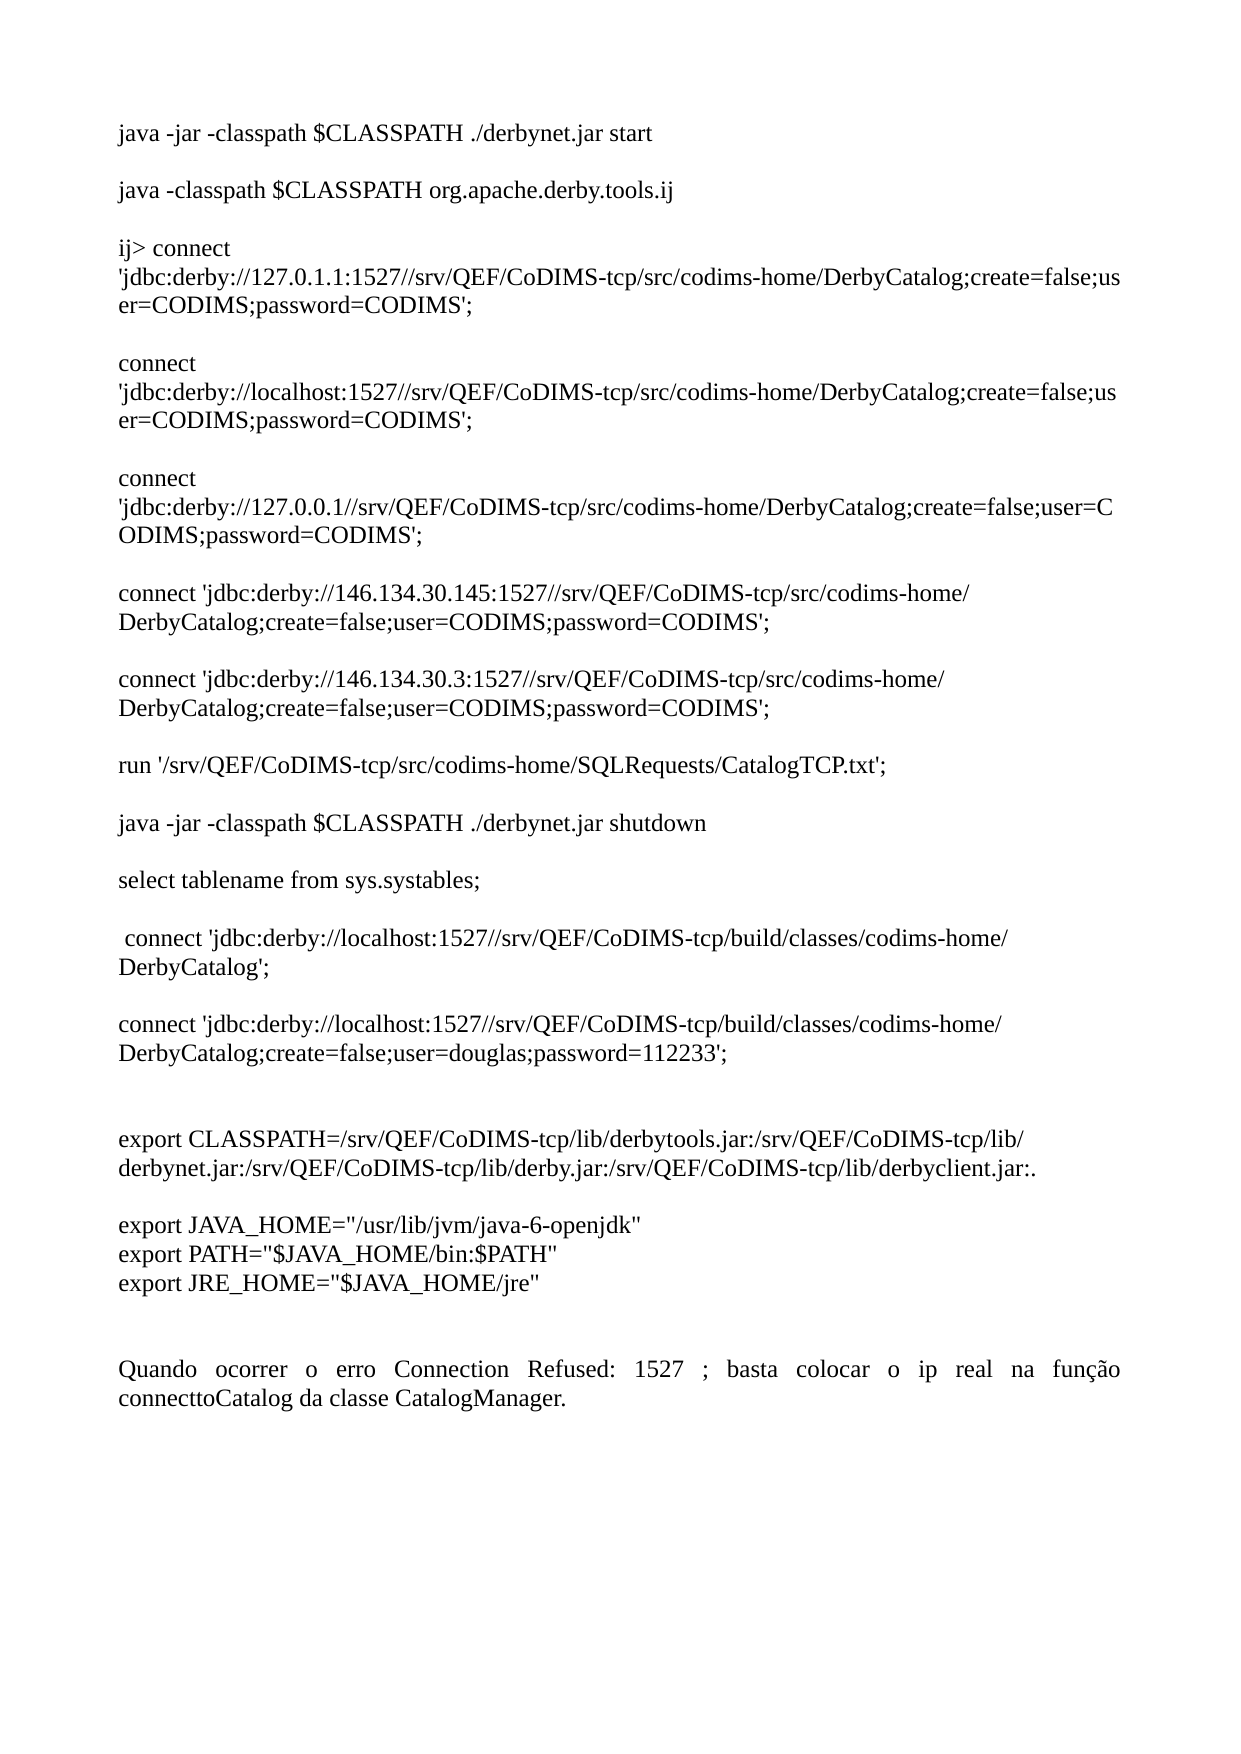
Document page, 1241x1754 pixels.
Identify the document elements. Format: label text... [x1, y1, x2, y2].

text export JRE_HOME="$JAVA_HOME/jre" [118, 1268, 1122, 1297]
text connect 'jdbc:derby://127.0.0.1//srv/QEF/CoDIMS-tcp/src/codims-home/DerbyCatalog;create=false;user=CODIMS;password=CODIMS'; [118, 463, 1122, 549]
text connect 'jdbc:derby://localhost:1527//srv/QEF/CoDIMS-tcp/build/classes/codims-home/DerbyCatalog'; [118, 923, 1122, 981]
text java -jar -classpath $CLASSPATH ./derbynet.jar start [118, 118, 1122, 147]
text export JAVA_HOME="/usr/lib/jvm/java-6-openjdk" [118, 1211, 1122, 1239]
text connect 'jdbc:derby://localhost:1527//srv/QEF/CoDIMS-tcp/build/classes/codims-home/DerbyCatalog;create=false;user=douglas;password=112233'; [118, 1009, 1122, 1067]
text java -classpath $CLASSPATH org.apache.derby.tools.ij [118, 176, 1122, 204]
text Quando ocorrer o erro Connection Refused: 1527 ; basta colocar o ip real na função connecttoCatalog da classe CatalogManager. [118, 1354, 1122, 1412]
text connect 'jdbc:derby://146.134.30.145:1527//srv/QEF/CoDIMS-tcp/src/codims-home/DerbyCatalog;create=false;user=CODIMS;password=CODIMS'; [118, 578, 1122, 636]
text select tablename from sys.systables; [118, 866, 1122, 894]
text ij> connect 'jdbc:derby://127.0.1.1:1527//srv/QEF/CoDIMS-tcp/src/codims-home/DerbyCatalog;create=false;user=CODIMS;password=CODIMS'; [118, 233, 1122, 319]
text connect 'jdbc:derby://146.134.30.3:1527//srv/QEF/CoDIMS-tcp/src/codims-home/DerbyCatalog;create=false;user=CODIMS;password=CODIMS'; [118, 664, 1122, 722]
text export PATH="$JAVA_HOME/bin:$PATH" [118, 1239, 1122, 1268]
text export CLASSPATH=/srv/QEF/CoDIMS-tcp/lib/derbytools.jar:/srv/QEF/CoDIMS-tcp/lib/derbynet.jar:/srv/QEF/CoDIMS-tcp/lib/derby.jar:/srv/QEF/CoDIMS-tcp/lib/derbyclient.jar:. [118, 1124, 1122, 1182]
text connect 'jdbc:derby://localhost:1527//srv/QEF/CoDIMS-tcp/src/codims-home/DerbyCatalog;create=false;user=CODIMS;password=CODIMS'; [118, 348, 1122, 434]
text run '/srv/QEF/CoDIMS-tcp/src/codims-home/SQLRequests/CatalogTCP.txt'; [118, 751, 1122, 779]
text java -jar -classpath $CLASSPATH ./derbynet.jar shutdown [118, 808, 1122, 837]
